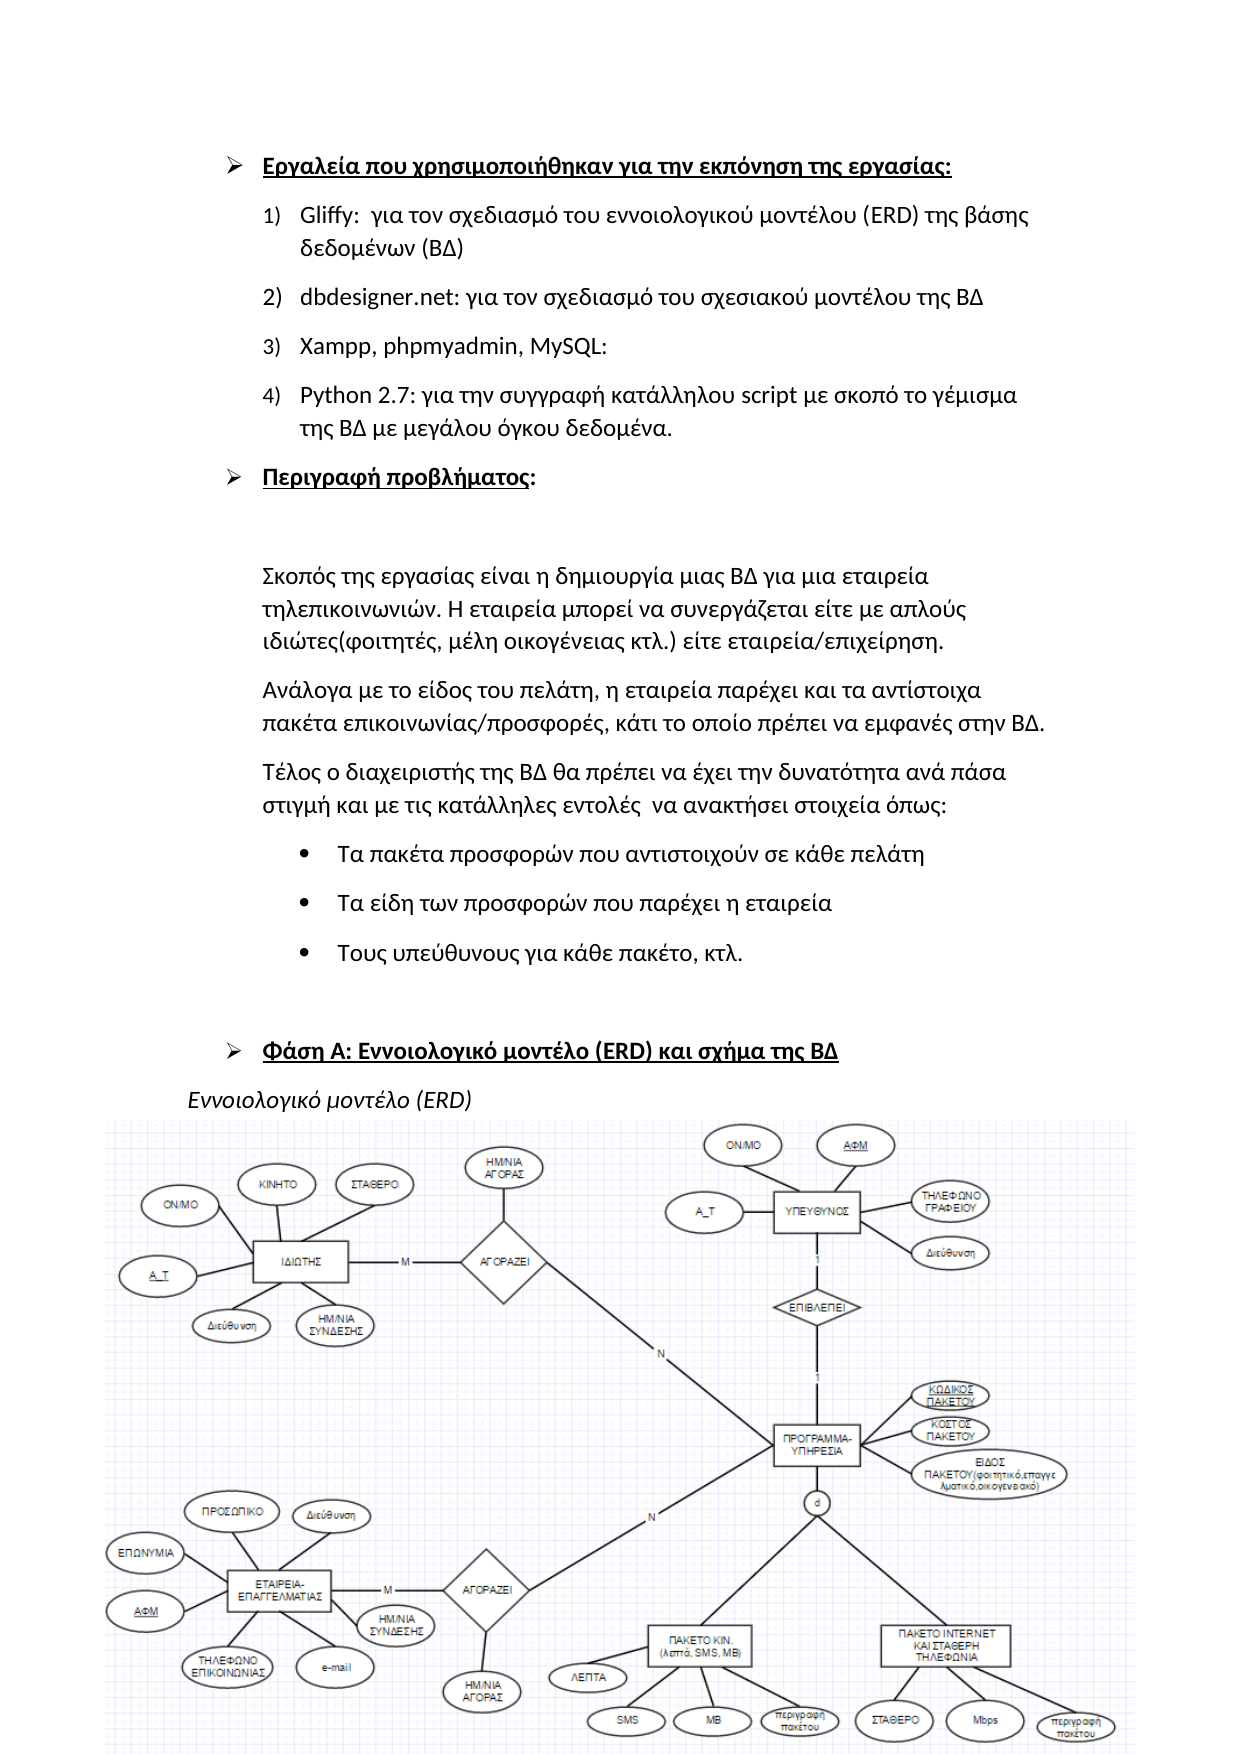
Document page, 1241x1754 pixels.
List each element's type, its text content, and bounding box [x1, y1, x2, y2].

text Ανάλογα με το είδος του πελάτη, η εταιρεία παρέχει και τα αντίστοιχα πακέτα επικοινωνίας/προσφορές, κάτι το οποίο πρέπει να εμφανές στην ΒΔ. [262, 674, 1053, 738]
list Τα πακέτα προσφορών που αντιστοιχούν σε κάθε πελάτη [300, 838, 1053, 869]
text Εννοιολογικό μοντέλο (ERD) [187, 1085, 1053, 1115]
list Python 2.7: για την συγγραφή κατάλληλου script με σκοπό το γέμισμα της ΒΔ με μεγάλου όγκου δεδομένα. [262, 380, 1053, 443]
list Εργαλεία που χρησιμοποιήθηκαν για την εκπόνηση της εργασίας: [225, 150, 1053, 181]
list Τα είδη των προσφορών που παρέχει η εταιρεία [300, 888, 1053, 918]
list Περιγραφή προβλήματος: [225, 462, 1053, 492]
list dbdesigner.net: για τον σχεδιασμό του σχεσιακού μοντέλου της ΒΔ [262, 281, 1053, 312]
list Φάση Α: Εννοιολογικό μοντέλο (ERD) και σχήμα της ΒΔ [225, 1035, 1053, 1066]
list Gliffy: για τον σχεδιασμό του εννοιολογικού μοντέλου (ERD) της βάσης δεδομένων (ΒΔ) [262, 199, 1053, 262]
text Σκοπός της εργασίας είναι η δημιουργία μιας ΒΔ για μια εταιρεία τηλεπικοινωνιών. Η εταιρεία μπορεί να συνεργάζεται είτε με απλούς ιδιώτες(φοιτητές, μέλη οικογένειας κτλ.) είτε εταιρεία/επιχείρηση. [262, 560, 1053, 656]
list Xampp, phpmyadmin, MySQL: [262, 330, 1053, 361]
text Τέλος ο διαχειριστής της ΒΔ θα πρέπει να έχει την δυνατότητα ανά πάσα στιγμή και με τις κατάλληλες εντολές να ανακτήσει στοιχεία όπως: [262, 756, 1053, 819]
list Τους υπεύθυνους για κάθε πακέτο, κτλ. [300, 937, 1053, 967]
